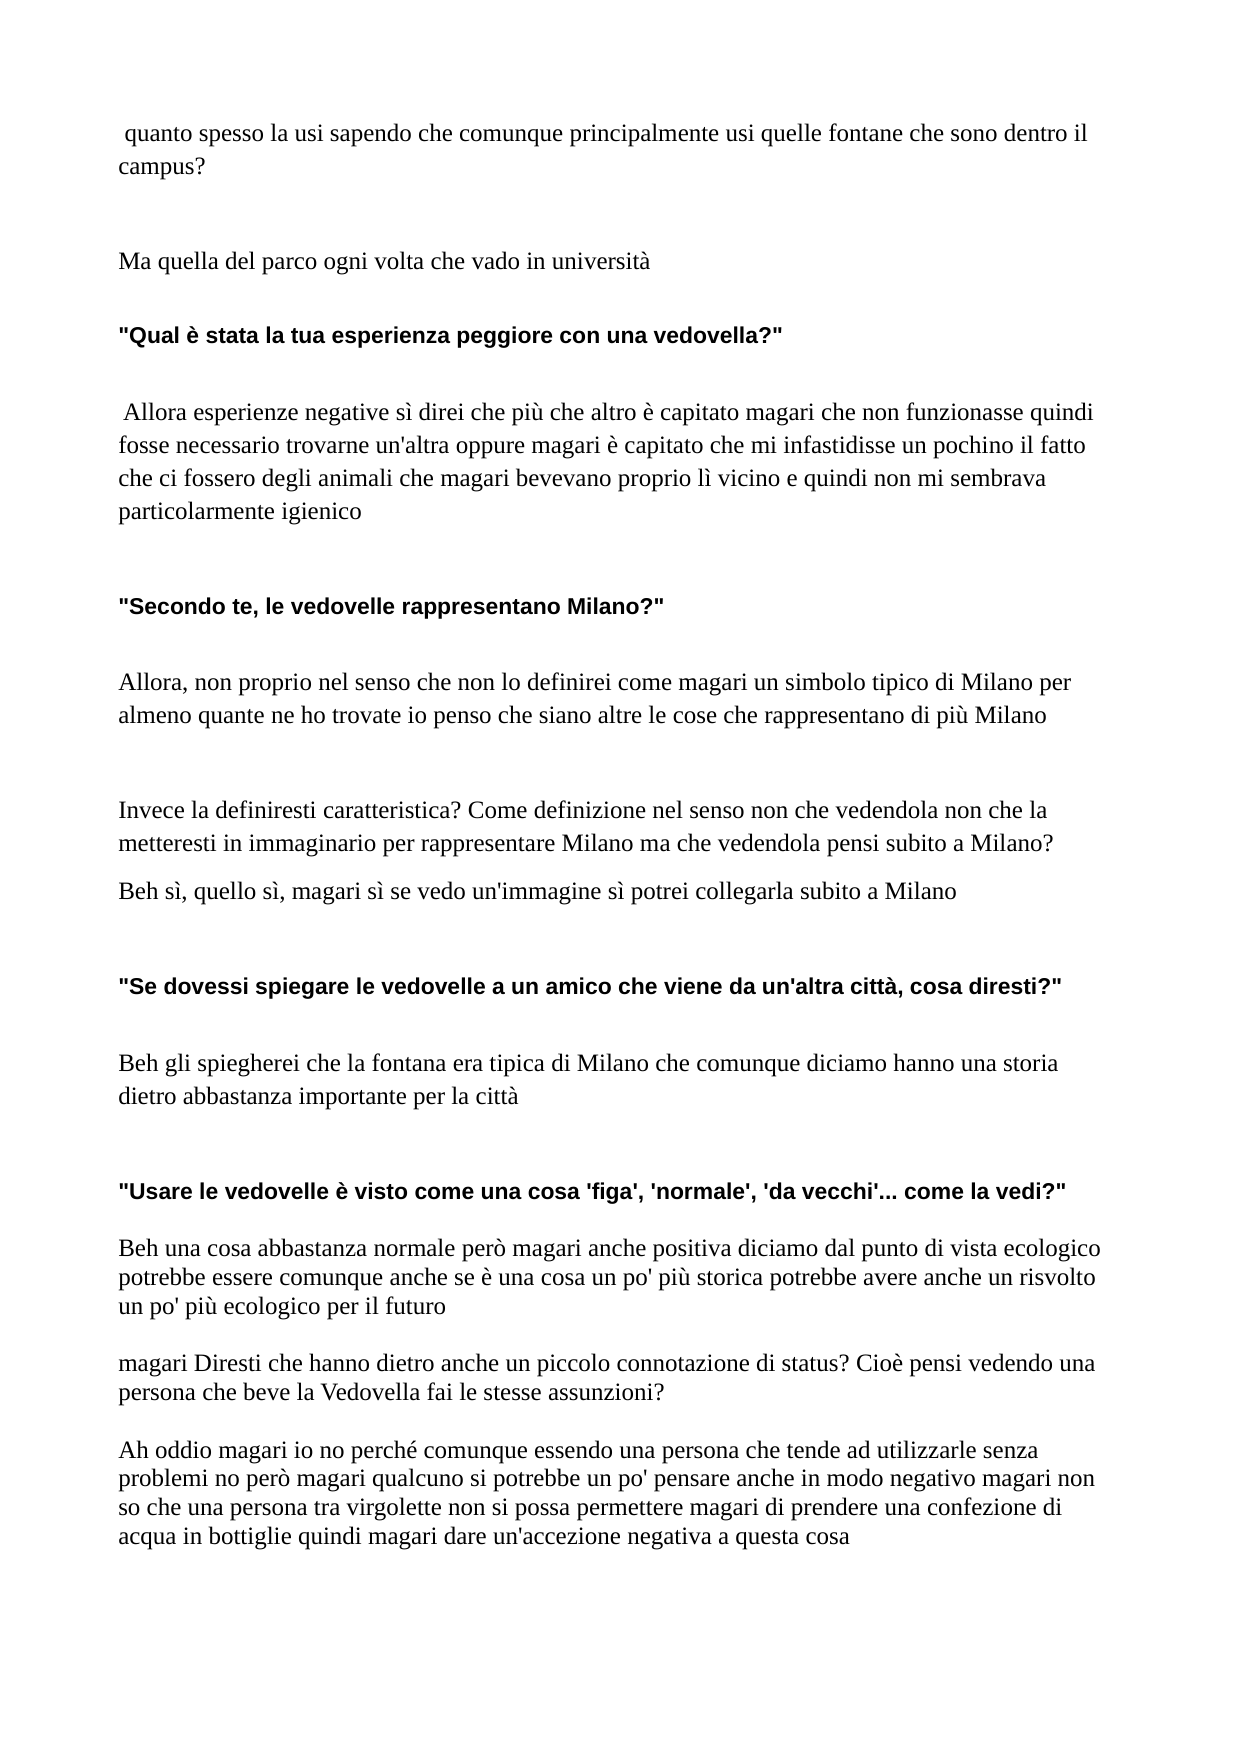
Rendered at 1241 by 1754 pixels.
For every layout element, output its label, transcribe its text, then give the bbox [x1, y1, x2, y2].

text "Usare le vedovelle è visto come una cosa 'figa', 'normale', 'da vecchi'... come la vedi?" [118, 1176, 1122, 1205]
text Allora, non proprio nel senso che non lo definirei come magari un simbolo tipico di Milano per almeno quante ne ho trovate io penso che siano altre le cose che rappresentano di più Milano [118, 667, 1122, 729]
text Beh gli spiegherei che la fontana era tipica di Milano che comunque diciamo hanno una storia dietro abbastanza importante per la città [118, 1048, 1122, 1109]
text Beh sì, quello sì, magari sì se vedo un'immagine sì potrei collegarla subito a Milano [118, 876, 1122, 905]
text Allora esperienze negative sì direi che più che altro è capitato magari che non funzionasse quindi fosse necessario trovarne un'altra oppure magari è capitato che mi infastidisse un pochino il fatto che ci fossero degli animali che magari bevevano proprio lì vicino e quindi non mi sembrava particolarmente igienico [118, 397, 1122, 524]
text "Se dovessi spiegare le vedovelle a un amico che viene da un'altra città, cosa diresti?" [118, 971, 1122, 1000]
text quanto spesso la usi sapendo che comunque principalmente usi quelle fontane che sono dentro il campus? [118, 118, 1122, 180]
text "Secondo te, le vedovelle rappresentano Milano?" [118, 591, 1122, 620]
text magari Diresti che hanno dietro anche un piccolo connotazione di status? Cioè pensi vedendo una persona che beve la Vedovella fai le stesse assunzioni? [118, 1348, 1122, 1406]
text Ma quella del parco ogni volta che vado in università [118, 246, 1122, 275]
text "Qual è stata la tua esperienza peggiore con una vedovella?" [118, 320, 1122, 349]
text Beh una cosa abbastanza normale però magari anche positiva diciamo dal punto di vista ecologico potrebbe essere comunque anche se è una cosa un po' più storica potrebbe avere anche un risvolto un po' più ecologico per il futuro [118, 1233, 1122, 1320]
text Invece la definiresti caratteristica? Come definizione nel senso non che vedendola non che la metteresti in immaginario per rappresentare Milano ma che vedendola pensi subito a Milano? [118, 796, 1122, 857]
text Ah oddio magari io no perché comunque essendo una persona che tende ad utilizzarle senza problemi no però magari qualcuno si potrebbe un po' pensare anche in modo negativo magari non so che una persona tra virgolette non si possa permettere magari di prendere una confezione di acqua in bottiglie quindi magari dare un'accezione negativa a questa cosa [118, 1435, 1122, 1550]
